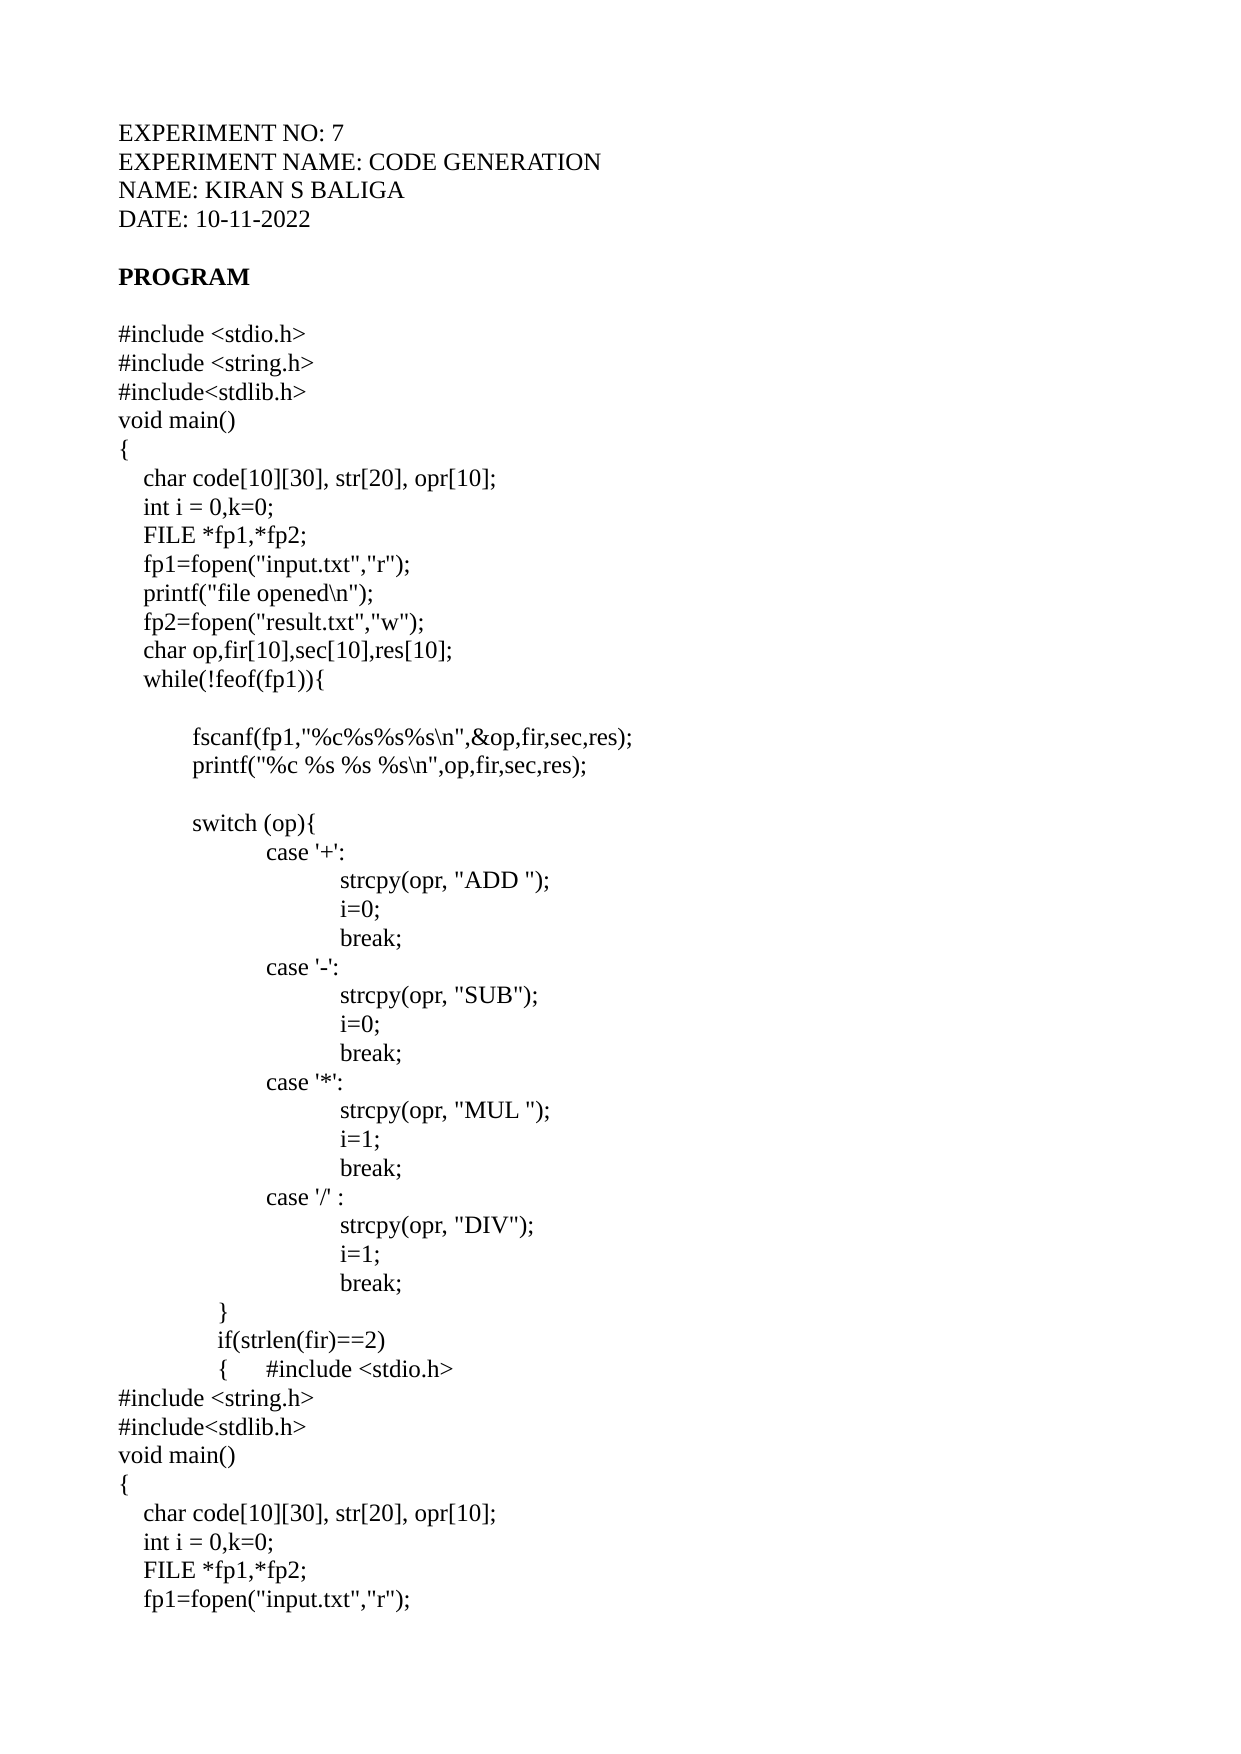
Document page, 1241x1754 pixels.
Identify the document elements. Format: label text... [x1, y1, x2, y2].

text char op,fir[10],sec[10],res[10]; [118, 636, 1122, 664]
text DATE: 10-11-2022 [118, 204, 1122, 233]
text strcpy(opr, "DIV"); [118, 1211, 1122, 1239]
text #include <string.h> [118, 348, 1122, 377]
text while(!feof(fp1)){ [118, 664, 1122, 693]
text if(strlen(fir)==2) [118, 1326, 1122, 1354]
text i=1; [118, 1239, 1122, 1268]
text switch (op){ [118, 808, 1122, 837]
text int i = 0,k=0; [118, 492, 1122, 521]
text NAME: KIRAN S BALIGA [118, 176, 1122, 204]
text strcpy(opr, "ADD "); [118, 866, 1122, 894]
text { [118, 1469, 1122, 1498]
text i=0; [118, 1009, 1122, 1038]
text printf("file opened\n"); [118, 578, 1122, 607]
text strcpy(opr, "SUB"); [118, 981, 1122, 1009]
text #include <string.h> [118, 1383, 1122, 1412]
text fp2=fopen("result.txt","w"); [118, 607, 1122, 636]
text case '*': [118, 1067, 1122, 1096]
text #include<stdlib.h> [118, 377, 1122, 406]
text EXPERIMENT NAME: CODE GENERATION [118, 147, 1122, 176]
text char code[10][30], str[20], opr[10]; [118, 463, 1122, 492]
text break; [118, 1153, 1122, 1182]
text strcpy(opr, "MUL "); [118, 1096, 1122, 1124]
text case '+': [118, 837, 1122, 866]
text FILE *fp1,*fp2; [118, 521, 1122, 549]
text i=0; [118, 894, 1122, 923]
text break; [118, 1268, 1122, 1297]
text fscanf(fp1,"%c%s%s%s\n",&op,fir,sec,res); [118, 722, 1122, 751]
text fp1=fopen("input.txt","r"); [118, 1584, 1122, 1613]
text PROGRAM [118, 262, 1122, 291]
text i=1; [118, 1124, 1122, 1153]
text #include<stdlib.h> [118, 1412, 1122, 1441]
text EXPERIMENT NO: 7 [118, 118, 1122, 147]
text void main() [118, 406, 1122, 434]
text break; [118, 923, 1122, 952]
text break; [118, 1038, 1122, 1067]
text FILE *fp1,*fp2; [118, 1556, 1122, 1584]
text { #include <stdio.h> [118, 1354, 1122, 1383]
text case '/' : [118, 1182, 1122, 1211]
text { [118, 434, 1122, 463]
text } [118, 1297, 1122, 1326]
text char code[10][30], str[20], opr[10]; [118, 1498, 1122, 1527]
text #include <stdio.h> [118, 319, 1122, 348]
text int i = 0,k=0; [118, 1527, 1122, 1556]
text void main() [118, 1441, 1122, 1469]
text printf("%c %s %s %s\n",op,fir,sec,res); [118, 751, 1122, 779]
text case '-': [118, 952, 1122, 981]
text fp1=fopen("input.txt","r"); [118, 549, 1122, 578]
